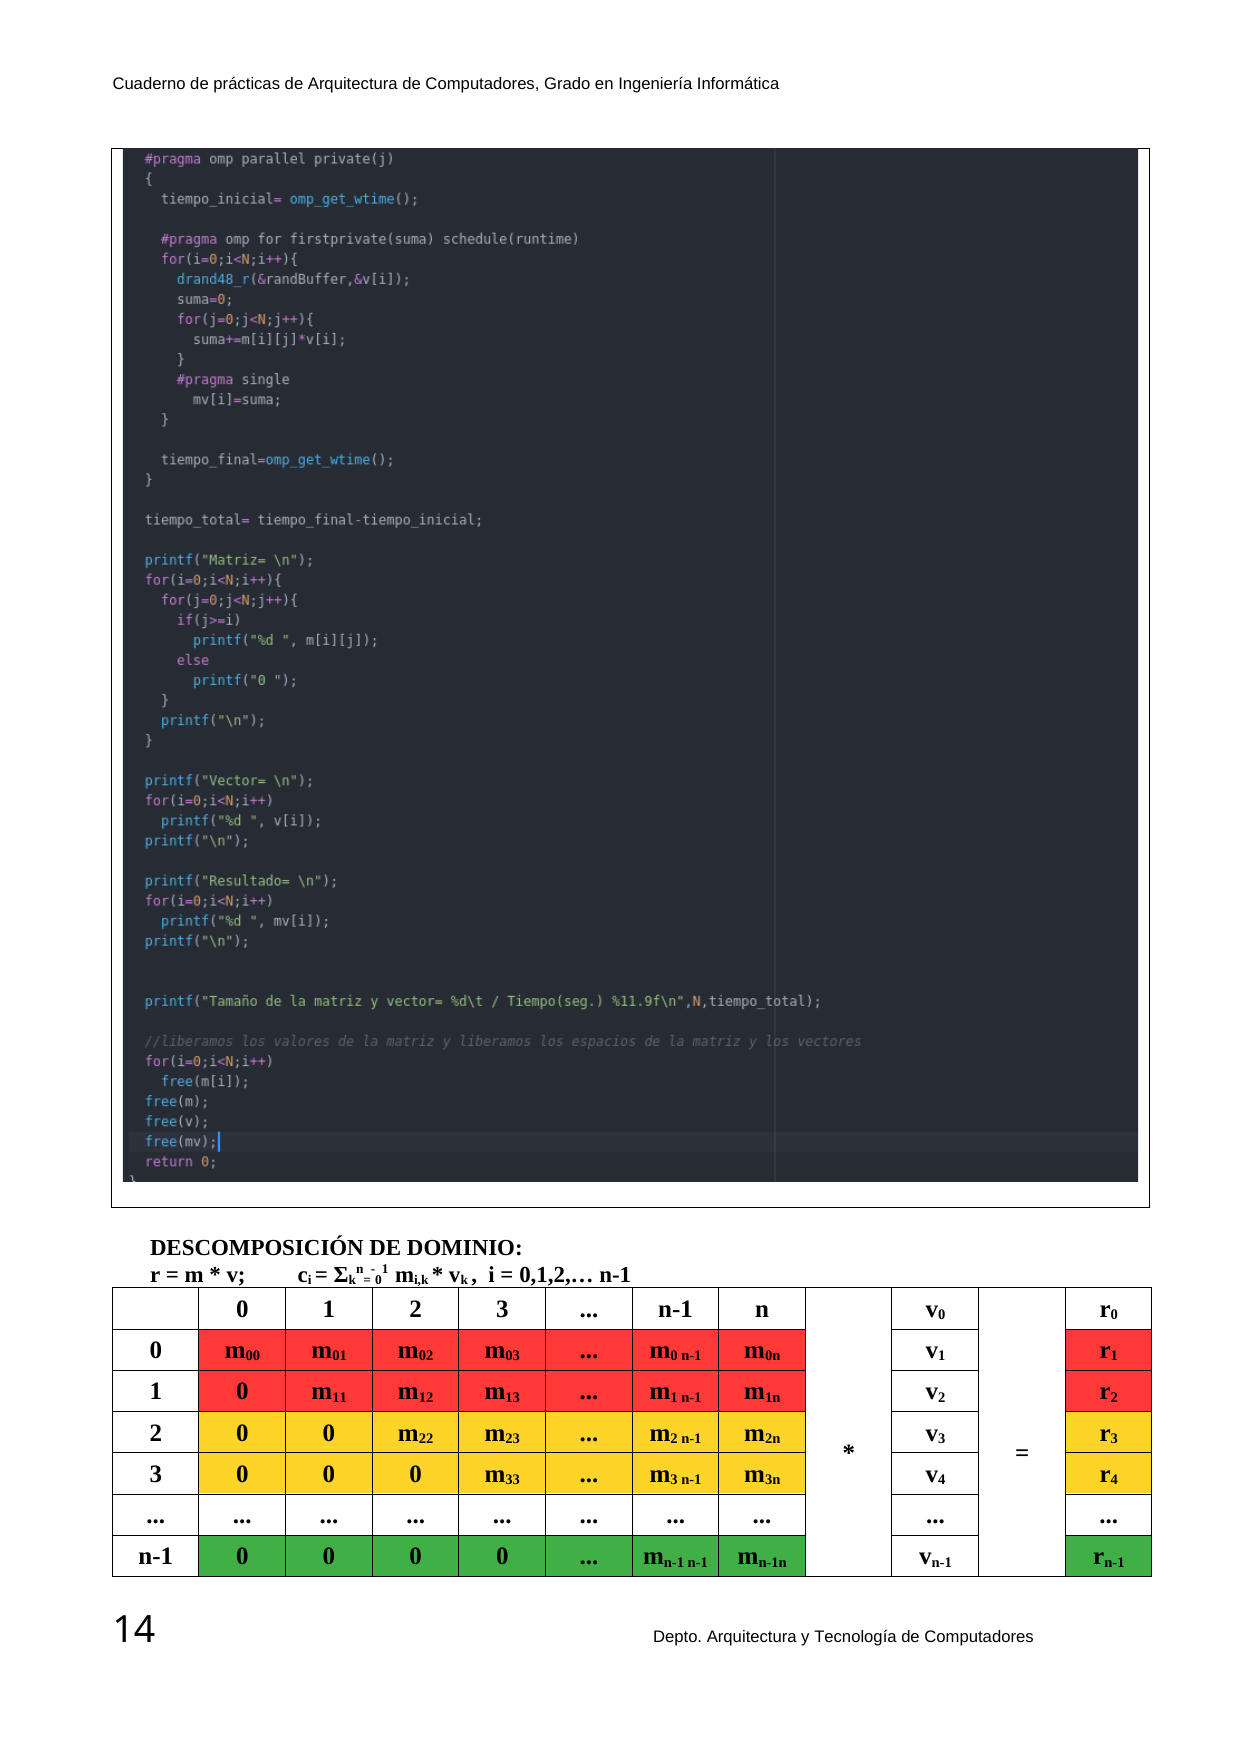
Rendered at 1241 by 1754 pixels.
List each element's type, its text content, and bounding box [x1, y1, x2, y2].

table_cell mn-1 n-1 [633, 1536, 718, 1576]
table_cell m11 [286, 1371, 372, 1411]
table_cell 3 [113, 1453, 198, 1493]
table_cell ... [892, 1495, 978, 1535]
table_header 1 [286, 1288, 372, 1328]
table_header n [719, 1288, 805, 1328]
table_cell 0 [199, 1412, 285, 1452]
table_cell r3 [1066, 1412, 1151, 1452]
table_cell v4 [892, 1453, 978, 1493]
table_cell m01 [286, 1330, 372, 1370]
table_cell 0 [373, 1453, 458, 1493]
table_cell ... [546, 1536, 632, 1576]
table_cell m2 n-1 [633, 1412, 718, 1452]
table_cell 0 [373, 1536, 458, 1576]
table_cell ... [546, 1412, 632, 1452]
table_header n-1 [633, 1288, 718, 1328]
table_cell ... [459, 1495, 545, 1535]
table_cell m23 [459, 1412, 545, 1452]
table_cell 0 [286, 1412, 372, 1452]
table_cell m3n [719, 1453, 805, 1493]
table_header v0 [892, 1288, 978, 1328]
table_header [112, 149, 1149, 1207]
table_cell m1n [719, 1371, 805, 1411]
table_cell m22 [373, 1412, 458, 1452]
table_cell m1 n-1 [633, 1371, 718, 1411]
table_cell ... [546, 1453, 632, 1493]
table_cell 1 [113, 1371, 198, 1411]
table_cell m2n [719, 1412, 805, 1452]
picture [122, 148, 1139, 1182]
table_cell r4 [1066, 1453, 1151, 1493]
table_header 0 [199, 1288, 285, 1328]
table_header ... [546, 1288, 632, 1328]
table_cell ... [546, 1371, 632, 1411]
table_cell ... [199, 1495, 285, 1535]
table_cell n-1 [113, 1536, 198, 1576]
table_cell ... [113, 1495, 198, 1535]
table_header r0 [1066, 1288, 1151, 1328]
table_header 2 [373, 1288, 458, 1328]
table_header [113, 1288, 198, 1328]
table_cell rn-1 [1066, 1536, 1151, 1576]
table_header * [806, 1288, 891, 1576]
table_cell 0 [199, 1536, 285, 1576]
table_cell m00 [199, 1330, 285, 1370]
table_cell 0 [286, 1536, 372, 1576]
table_cell 0 [459, 1536, 545, 1576]
table_cell 0 [113, 1330, 198, 1370]
text DESCOMPOSICIÓN DE DOMINIO: [150, 1234, 1152, 1261]
table_cell v1 [892, 1330, 978, 1370]
table_cell ... [546, 1495, 632, 1535]
table_cell ... [373, 1495, 458, 1535]
table_cell m03 [459, 1330, 545, 1370]
table_cell ... [633, 1495, 718, 1535]
table_cell 0 [199, 1371, 285, 1411]
table_cell m13 [459, 1371, 545, 1411]
table_cell 0 [199, 1453, 285, 1493]
table_cell m02 [373, 1330, 458, 1370]
table_cell ... [1066, 1495, 1151, 1535]
table_cell ... [286, 1495, 372, 1535]
table_cell r1 [1066, 1330, 1151, 1370]
table_cell m3 n-1 [633, 1453, 718, 1493]
table_cell v3 [892, 1412, 978, 1452]
table_cell 2 [113, 1412, 198, 1452]
table_cell mn-1n [719, 1536, 805, 1576]
table_cell vn-1 [892, 1536, 978, 1576]
table_cell m0n [719, 1330, 805, 1370]
table_cell ... [546, 1330, 632, 1370]
table_cell v2 [892, 1371, 978, 1411]
text r = m * v; ci = Σkn=-01 mi,k * vk , i = 0,1,2,… n-1 [150, 1261, 1152, 1287]
table_header = [979, 1288, 1065, 1576]
table_cell m33 [459, 1453, 545, 1493]
table_cell m12 [373, 1371, 458, 1411]
table_cell 0 [286, 1453, 372, 1493]
table_header 3 [459, 1288, 545, 1328]
table_cell r2 [1066, 1371, 1151, 1411]
table_cell ... [719, 1495, 805, 1535]
table_cell m0 n-1 [633, 1330, 718, 1370]
